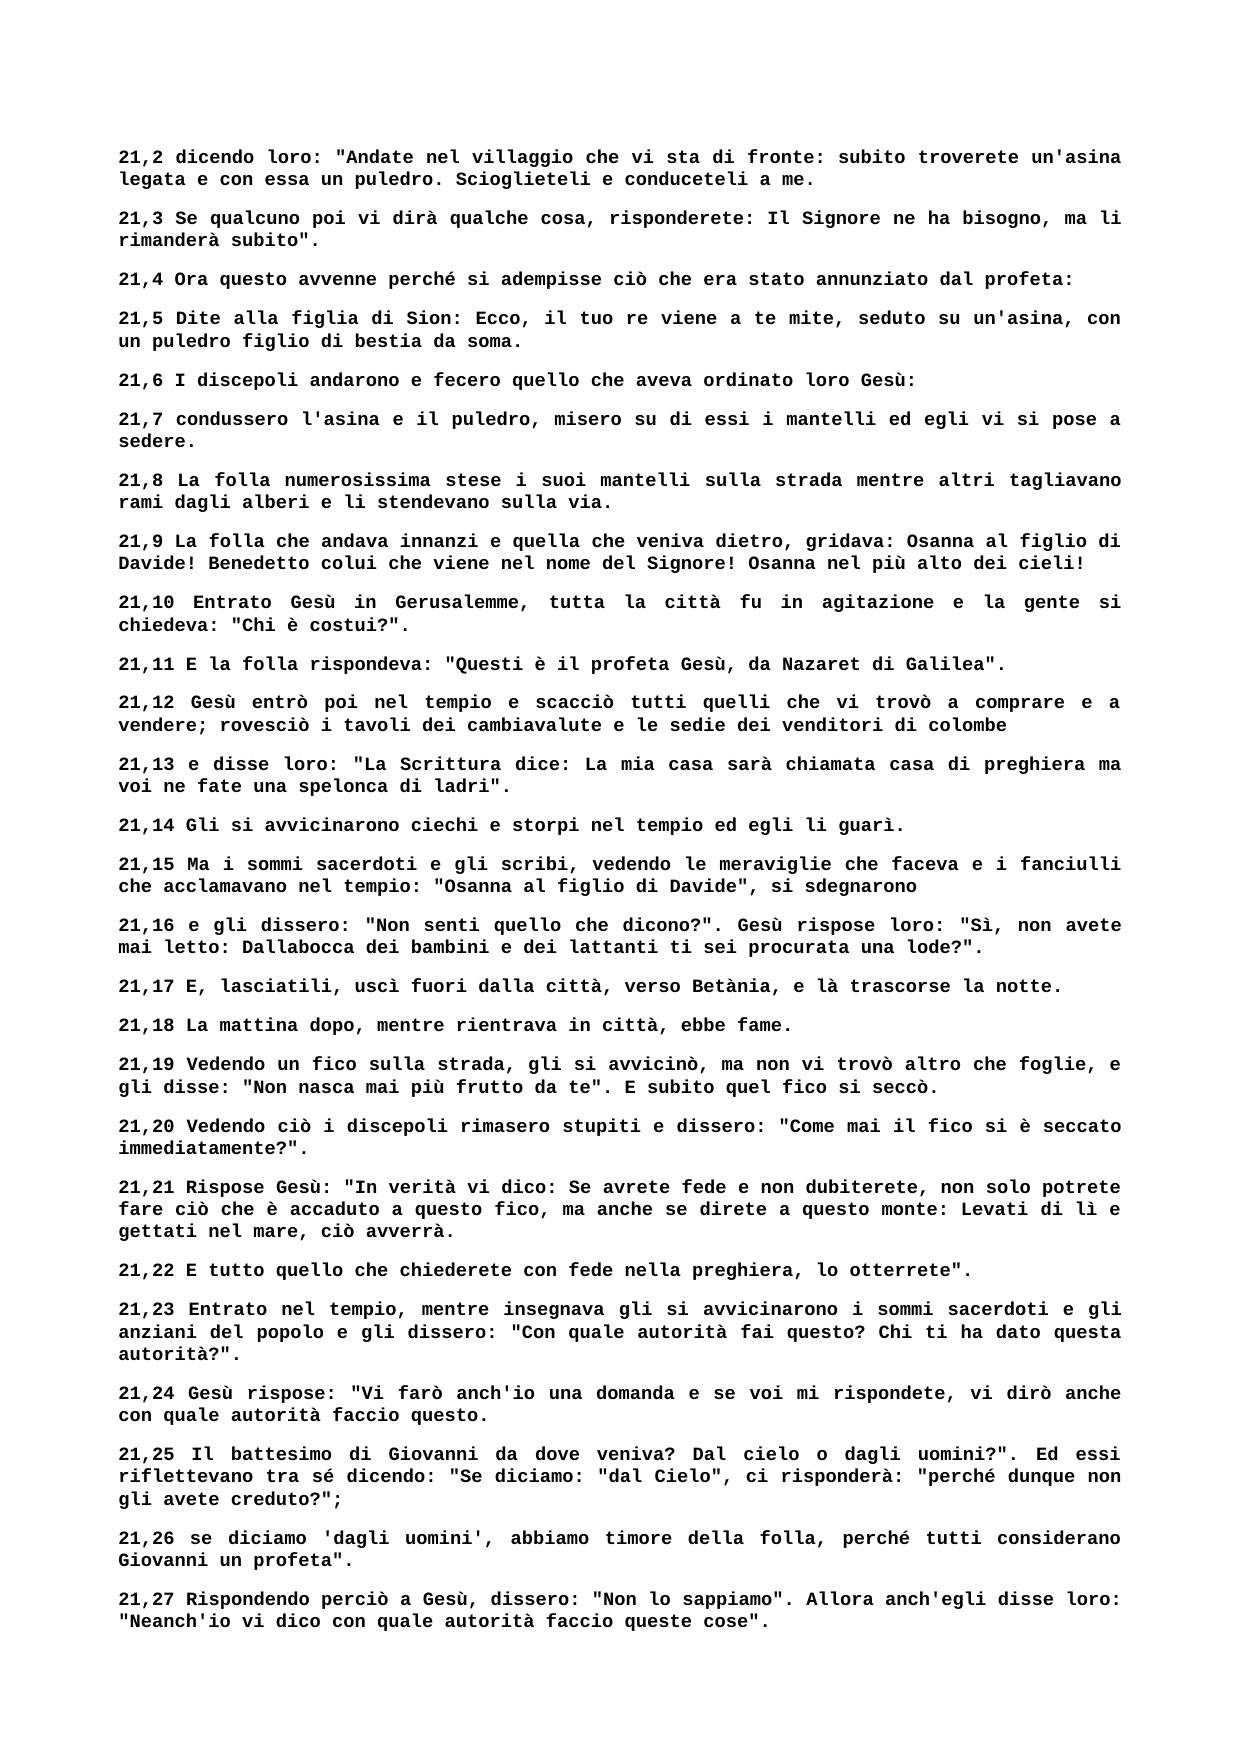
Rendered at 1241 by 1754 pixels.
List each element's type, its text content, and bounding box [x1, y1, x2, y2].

text 21,7 condussero l'asina e il puledro, misero su di essi i mantelli ed egli vi si pose a sedere. [118, 409, 1122, 453]
text 21,15 Ma i sommi sacerdoti e gli scribi, vedendo le meraviglie che faceva e i fanciulli che acclamavano nel tempio: "Osanna al figlio di Davide", si sdegnarono [118, 855, 1122, 898]
text 21,27 Rispondendo perciò a Gesù, dissero: "Non lo sappiamo". Allora anch'egli disse loro: "Neanch'io vi dico con quale autorità faccio queste cose". [118, 1590, 1122, 1633]
text 21,24 Gesù rispose: "Vi farò anch'io una domanda e se voi mi rispondete, vi dirò anche con quale autorità faccio questo. [118, 1384, 1122, 1427]
text 21,2 dicendo loro: "Andate nel villaggio che vi sta di fronte: subito troverete un'asina legata e con essa un puledro. Scioglieteli e conduceteli a me. [118, 148, 1122, 191]
text 21,21 Rispose Gesù: "In verità vi dico: Se avrete fede e non dubiterete, non solo potrete fare ciò che è accaduto a questo fico, ma anche se direte a questo monte: Levati di lì e gettati nel mare, ciò avverrà. [118, 1178, 1122, 1243]
text 21,16 e gli dissero: "Non senti quello che dicono?". Gesù rispose loro: "Sì, non avete mai letto: Dallabocca dei bambini e dei lattanti ti sei procurata una lode?". [118, 916, 1122, 959]
text 21,5 Dite alla figlia di Sion: Ecco, il tuo re viene a te mite, seduto su un'asina, con un puledro figlio di bestia da soma. [118, 309, 1122, 353]
text 21,18 La mattina dopo, mentre rientrava in città, ebbe fame. [118, 1016, 1122, 1037]
text 21,6 I discepoli andarono e fecero quello che aveva ordinato loro Gesù: [118, 370, 1122, 392]
text 21,20 Vedendo ciò i discepoli rimasero stupiti e dissero: "Come mai il fico si è seccato immediatamente?". [118, 1116, 1122, 1160]
text 21,4 Ora questo avvenne perché si adempisse ciò che era stato annunziato dal profeta: [118, 270, 1122, 291]
text 21,23 Entrato nel tempio, mentre insegnava gli si avvicinarono i sommi sacerdoti e gli anziani del popolo e gli dissero: "Con quale autorità fai questo? Chi ti ha dato questa autorità?". [118, 1300, 1122, 1366]
text 21,13 e disse loro: "La Scrittura dice: La mia casa sarà chiamata casa di preghiera ma voi ne fate una spelonca di ladri". [118, 754, 1122, 798]
text 21,11 E la folla rispondeva: "Questi è il profeta Gesù, da Nazaret di Galilea". [118, 654, 1122, 676]
text 21,14 Gli si avvicinarono ciechi e storpi nel tempio ed egli li guarì. [118, 816, 1122, 837]
text 21,10 Entrato Gesù in Gerusalemme, tutta la città fu in agitazione e la gente si chiedeva: "Chi è costui?". [118, 593, 1122, 637]
text 21,26 se diciamo 'dagli uomini', abbiamo timore della folla, perché tutti considerano Giovanni un profeta". [118, 1528, 1122, 1572]
text 21,9 La folla che andava innanzi e quella che veniva dietro, gridava: Osanna al figlio di Davide! Benedetto colui che viene nel nome del Signore! Osanna nel più alto dei cieli! [118, 532, 1122, 575]
text 21,25 Il battesimo di Giovanni da dove veniva? Dal cielo o dagli uomini?". Ed essi riflettevano tra sé dicendo: "Se diciamo: "dal Cielo", ci risponderà: "perché dunque non gli avete creduto?"; [118, 1445, 1122, 1511]
text 21,3 Se qualcuno poi vi dirà qualche cosa, risponderete: Il Signore ne ha bisogno, ma li rimanderà subito". [118, 209, 1122, 252]
text 21,17 E, lasciatili, uscì fuori dalla città, verso Betània, e là trascorse la notte. [118, 977, 1122, 998]
text 21,8 La folla numerosissima stese i suoi mantelli sulla strada mentre altri tagliavano rami dagli alberi e li stendevano sulla via. [118, 471, 1122, 514]
text 21,19 Vedendo un fico sulla strada, gli si avvicinò, ma non vi trovò altro che foglie, e gli disse: "Non nasca mai più frutto da te". E subito quel fico si seccò. [118, 1055, 1122, 1099]
text 21,12 Gesù entrò poi nel tempio e scacciò tutti quelli che vi trovò a comprare e a vendere; rovesciò i tavoli dei cambiavalute e le sedie dei venditori di colombe [118, 693, 1122, 737]
text 21,22 E tutto quello che chiederete con fede nella preghiera, lo otterrete". [118, 1261, 1122, 1282]
